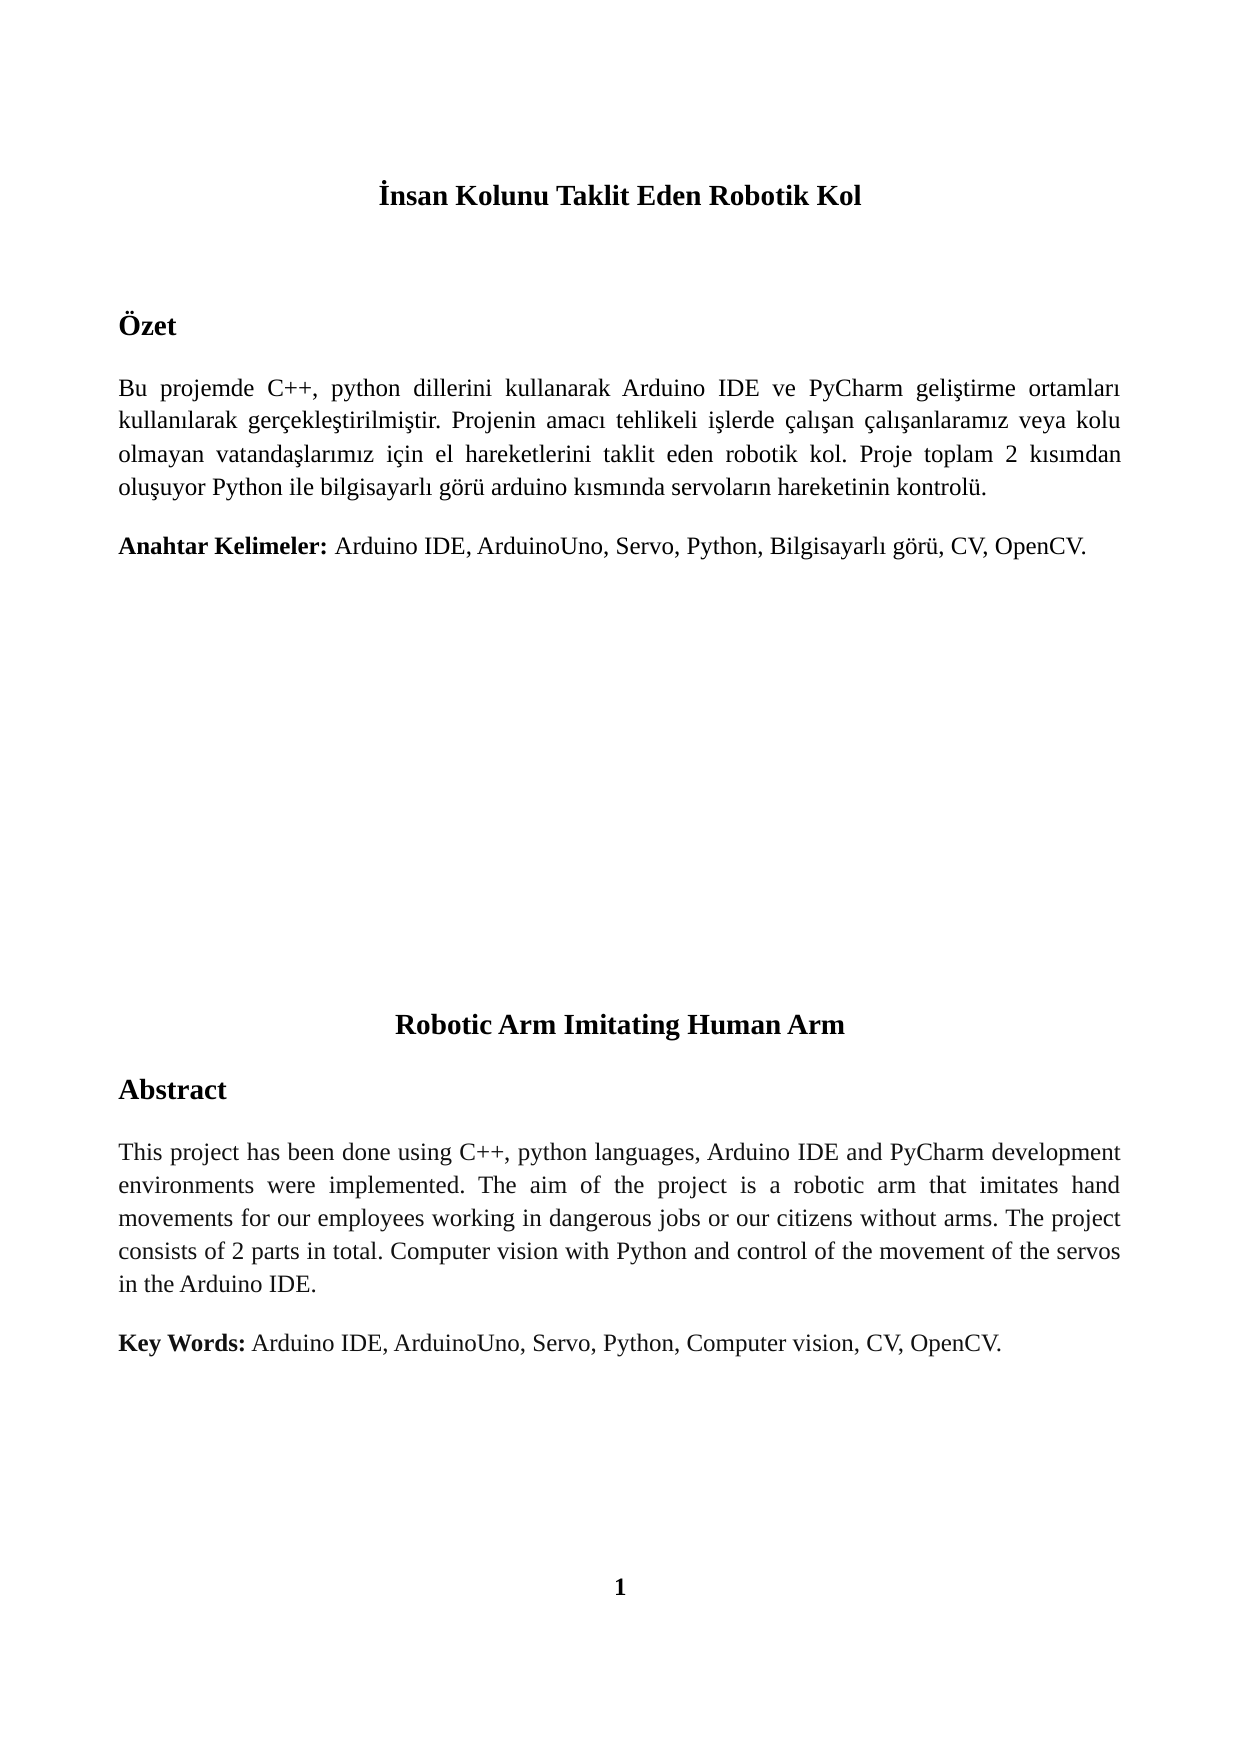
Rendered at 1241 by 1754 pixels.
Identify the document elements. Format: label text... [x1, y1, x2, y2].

text Abstract [118, 1072, 1122, 1106]
text Anahtar Kelimeler: Arduino IDE, ArduinoUno, Servo, Python, Bilgisayarlı görü, CV, OpenCV. [118, 531, 1122, 560]
text This project has been done using C++, python languages, Arduino IDE and PyCharm development environments were implemented. The aim of the project is a robotic arm that imitates hand movements for our employees working in dangerous jobs or our citizens without arms. The project consists of 2 parts in total. Computer vision with Python and control of the movement of the servos in the Arduino IDE. [118, 1137, 1122, 1298]
text Robotic Arm Imitating Human Arm [118, 1007, 1122, 1041]
text Key Words: Arduino IDE, ArduinoUno, Servo, Python, Computer vision, CV, OpenCV. [118, 1328, 1122, 1357]
text Bu projemde C++, python dillerini kullanarak Arduino IDE ve PyCharm geliştirme ortamları kullanılarak gerçekleştirilmiştir. Projenin amacı tehlikeli işlerde çalışan çalışanlaramız veya kolu olmayan vatandaşlarımız için el hareketlerini taklit eden robotik kol. Proje toplam 2 kısımdan oluşuyor Python ile bilgisayarlı görü arduino kısmında servoların hareketinin kontrolü. [118, 373, 1122, 500]
text İnsan Kolunu Taklit Eden Robotik Kol [118, 178, 1122, 211]
text 1 [118, 1572, 1122, 1601]
text Özet [118, 308, 1122, 341]
